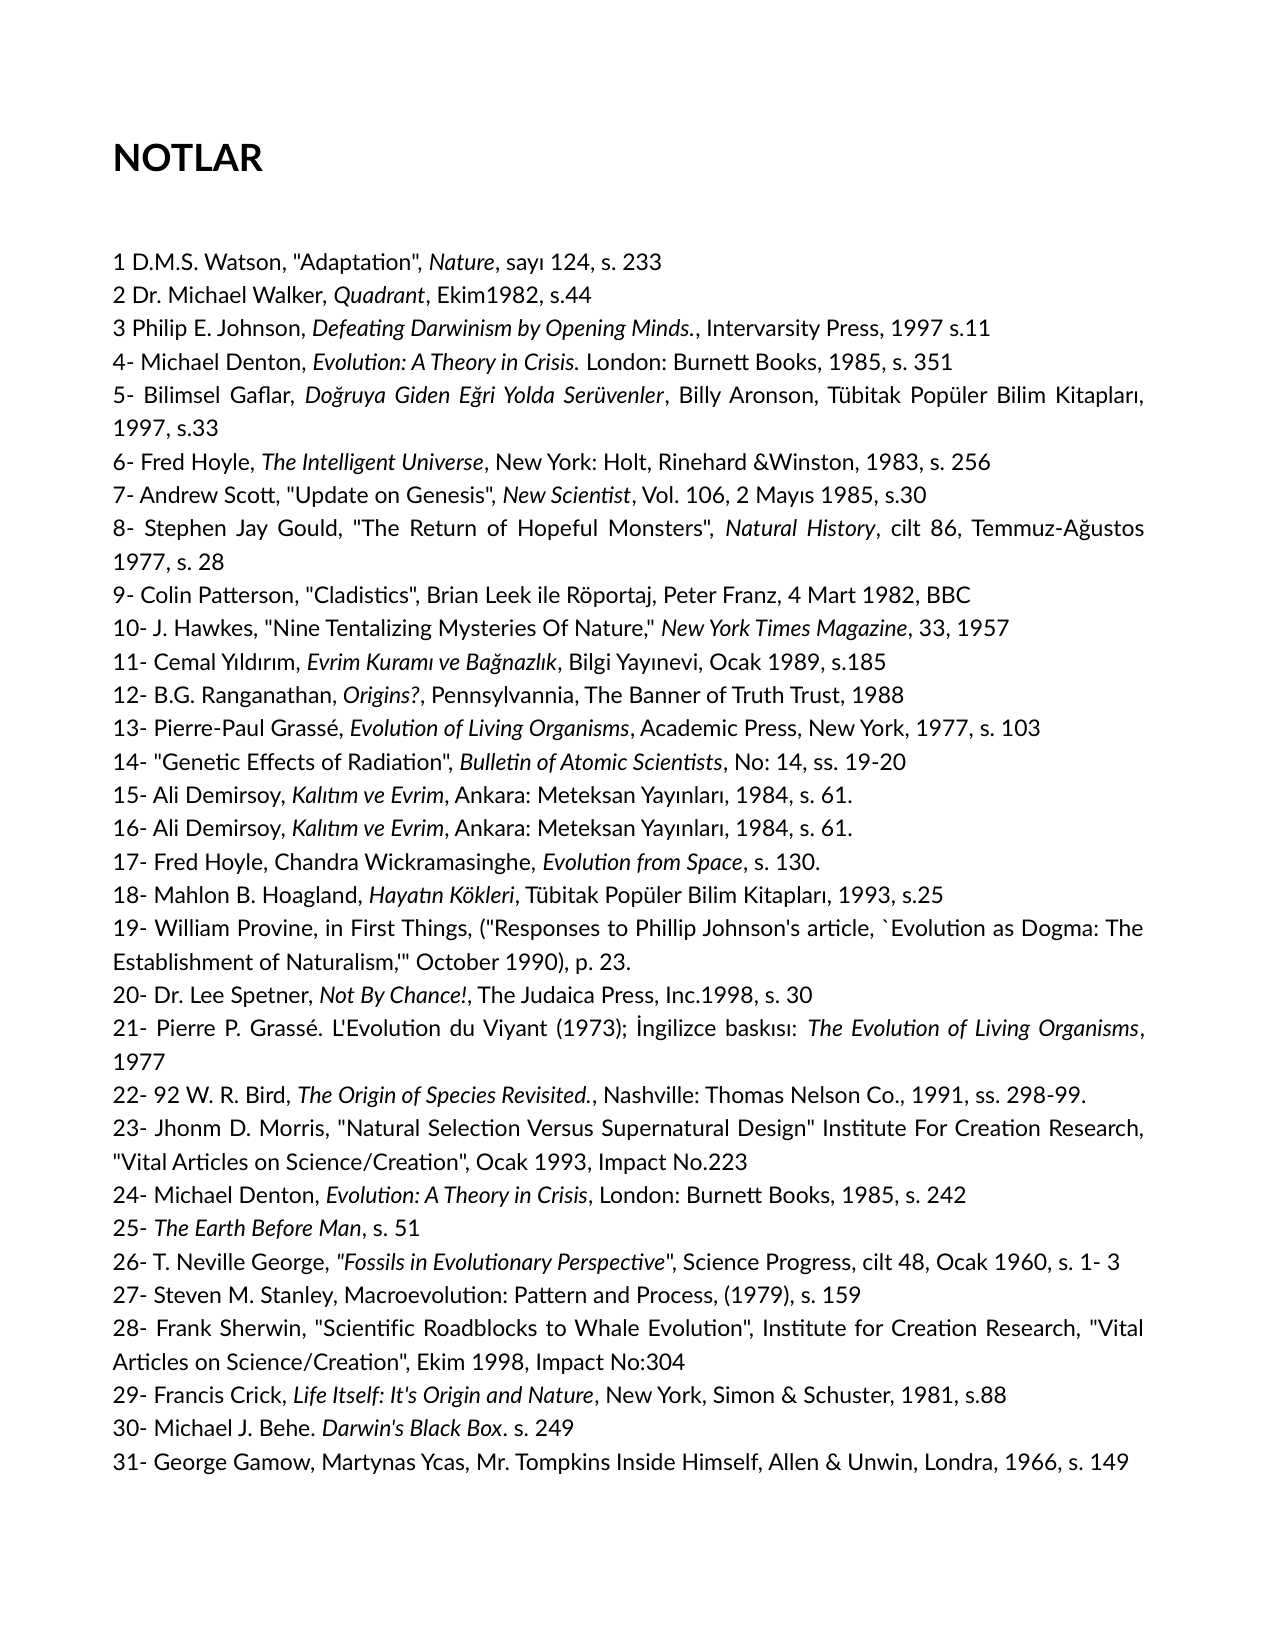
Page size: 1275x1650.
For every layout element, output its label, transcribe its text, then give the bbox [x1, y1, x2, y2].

text 3 Philip E. Johnson, Defeating Darwinism by Opening Minds., Intervarsity Press, 1997 s.11 [112, 310, 1145, 343]
text 22- 92 W. R. Bird, The Origin of Species Revisited., Nashville: Thomas Nelson Co., 1991, ss. 298-99. [112, 1077, 1145, 1110]
text 15- Ali Demirsoy, Kalıtım ve Evrim, Ankara: Meteksan Yayınları, 1984, s. 61. [112, 777, 1145, 810]
text 9- Colin Patterson, "Cladistics", Brian Leek ile Röportaj, Peter Franz, 4 Mart 1982, BBC [112, 577, 1145, 610]
text 29- Francis Crick, Life Itself: It's Origin and Nature, New York, Simon & Schuster, 1981, s.88 [112, 1377, 1145, 1410]
text 18- Mahlon B. Hoagland, Hayatın Kökleri, Tübitak Popüler Bilim Kitapları, 1993, s.25 [112, 877, 1145, 910]
text 31- George Gamow, Martynas Ycas, Mr. Tompkins Inside Himself, Allen & Unwin, Londra, 1966, s. 149 [112, 1443, 1145, 1477]
text 1 D.M.S. Watson, "Adaptation", Nature, sayı 124, s. 233 [112, 243, 1145, 277]
text 24- Michael Denton, Evolution: A Theory in Crisis, London: Burnett Books, 1985, s. 242 [112, 1177, 1145, 1210]
text 14- "Genetic Effects of Radiation", Bulletin of Atomic Scientists, No: 14, ss. 19-20 [112, 743, 1145, 777]
text 19- William Provine, in First Things, ("Responses to Phillip Johnson's article, `Evolution as Dogma: The Establishment of Naturalism,'" October 1990), p. 23. [112, 910, 1145, 977]
text 21- Pierre P. Grassé. L'Evolution du Viyant (1973); İngilizce baskısı: The Evolution of Living Organisms, 1977 [112, 1010, 1145, 1077]
text 5- Bilimsel Gaflar, Doğruya Giden Eğri Yolda Serüvenler, Billy Aronson, Tübitak Popüler Bilim Kitapları, 1997, s.33 [112, 377, 1145, 443]
text 10- J. Hawkes, "Nine Tentalizing Mysteries Of Nature," New York Times Magazine, 33, 1957 [112, 610, 1145, 643]
text 2 Dr. Michael Walker, Quadrant, Ekim1982, s.44 [112, 277, 1145, 310]
text 28- Frank Sherwin, "Scientific Roadblocks to Whale Evolution", Institute for Creation Research, "Vital Articles on Science/Creation", Ekim 1998, Impact No:304 [112, 1310, 1145, 1377]
text 16- Ali Demirsoy, Kalıtım ve Evrim, Ankara: Meteksan Yayınları, 1984, s. 61. [112, 810, 1145, 843]
text 30- Michael J. Behe. Darwin's Black Box. s. 249 [112, 1410, 1145, 1443]
text 12- B.G. Ranganathan, Origins?, Pennsylvannia, The Banner of Truth Trust, 1988 [112, 677, 1145, 710]
text 11- Cemal Yıldırım, Evrim Kuramı ve Bağnazlık, Bilgi Yayınevi, Ocak 1989, s.185 [112, 643, 1145, 677]
text 25- The Earth Before Man, s. 51 [112, 1210, 1145, 1243]
text 6- Fred Hoyle, The Intelligent Universe, New York: Holt, Rinehard &Winston, 1983, s. 256 [112, 443, 1145, 477]
text 27- Steven M. Stanley, Macroevolution: Pattern and Process, (1979), s. 159 [112, 1277, 1145, 1310]
text 17- Fred Hoyle, Chandra Wickramasinghe, Evolution from Space, s. 130. [112, 843, 1145, 877]
text 8- Stephen Jay Gould, "The Return of Hopeful Monsters", Natural History, cilt 86, Temmuz-Ağustos 1977, s. 28 [112, 510, 1145, 577]
text 23- Jhonm D. Morris, "Natural Selection Versus Supernatural Design" Institute For Creation Research, "Vital Articles on Science/Creation", Ocak 1993, Impact No.223 [112, 1110, 1145, 1177]
text 13- Pierre-Paul Grassé, Evolution of Living Organisms, Academic Press, New York, 1977, s. 103 [112, 710, 1145, 743]
text 7- Andrew Scott, "Update on Genesis", New Scientist, Vol. 106, 2 Mayıs 1985, s.30 [112, 477, 1145, 510]
text 4- Michael Denton, Evolution: A Theory in Crisis. London: Burnett Books, 1985, s. 351 [112, 343, 1145, 377]
text 20- Dr. Lee Spetner, Not By Chance!, The Judaica Press, Inc.1998, s. 30 [112, 977, 1145, 1010]
text 26- T. Neville George, "Fossils in Evolutionary Perspective", Science Progress, cilt 48, Ocak 1960, s. 1- 3 [112, 1243, 1145, 1277]
text NOTLAR [112, 148, 1145, 177]
